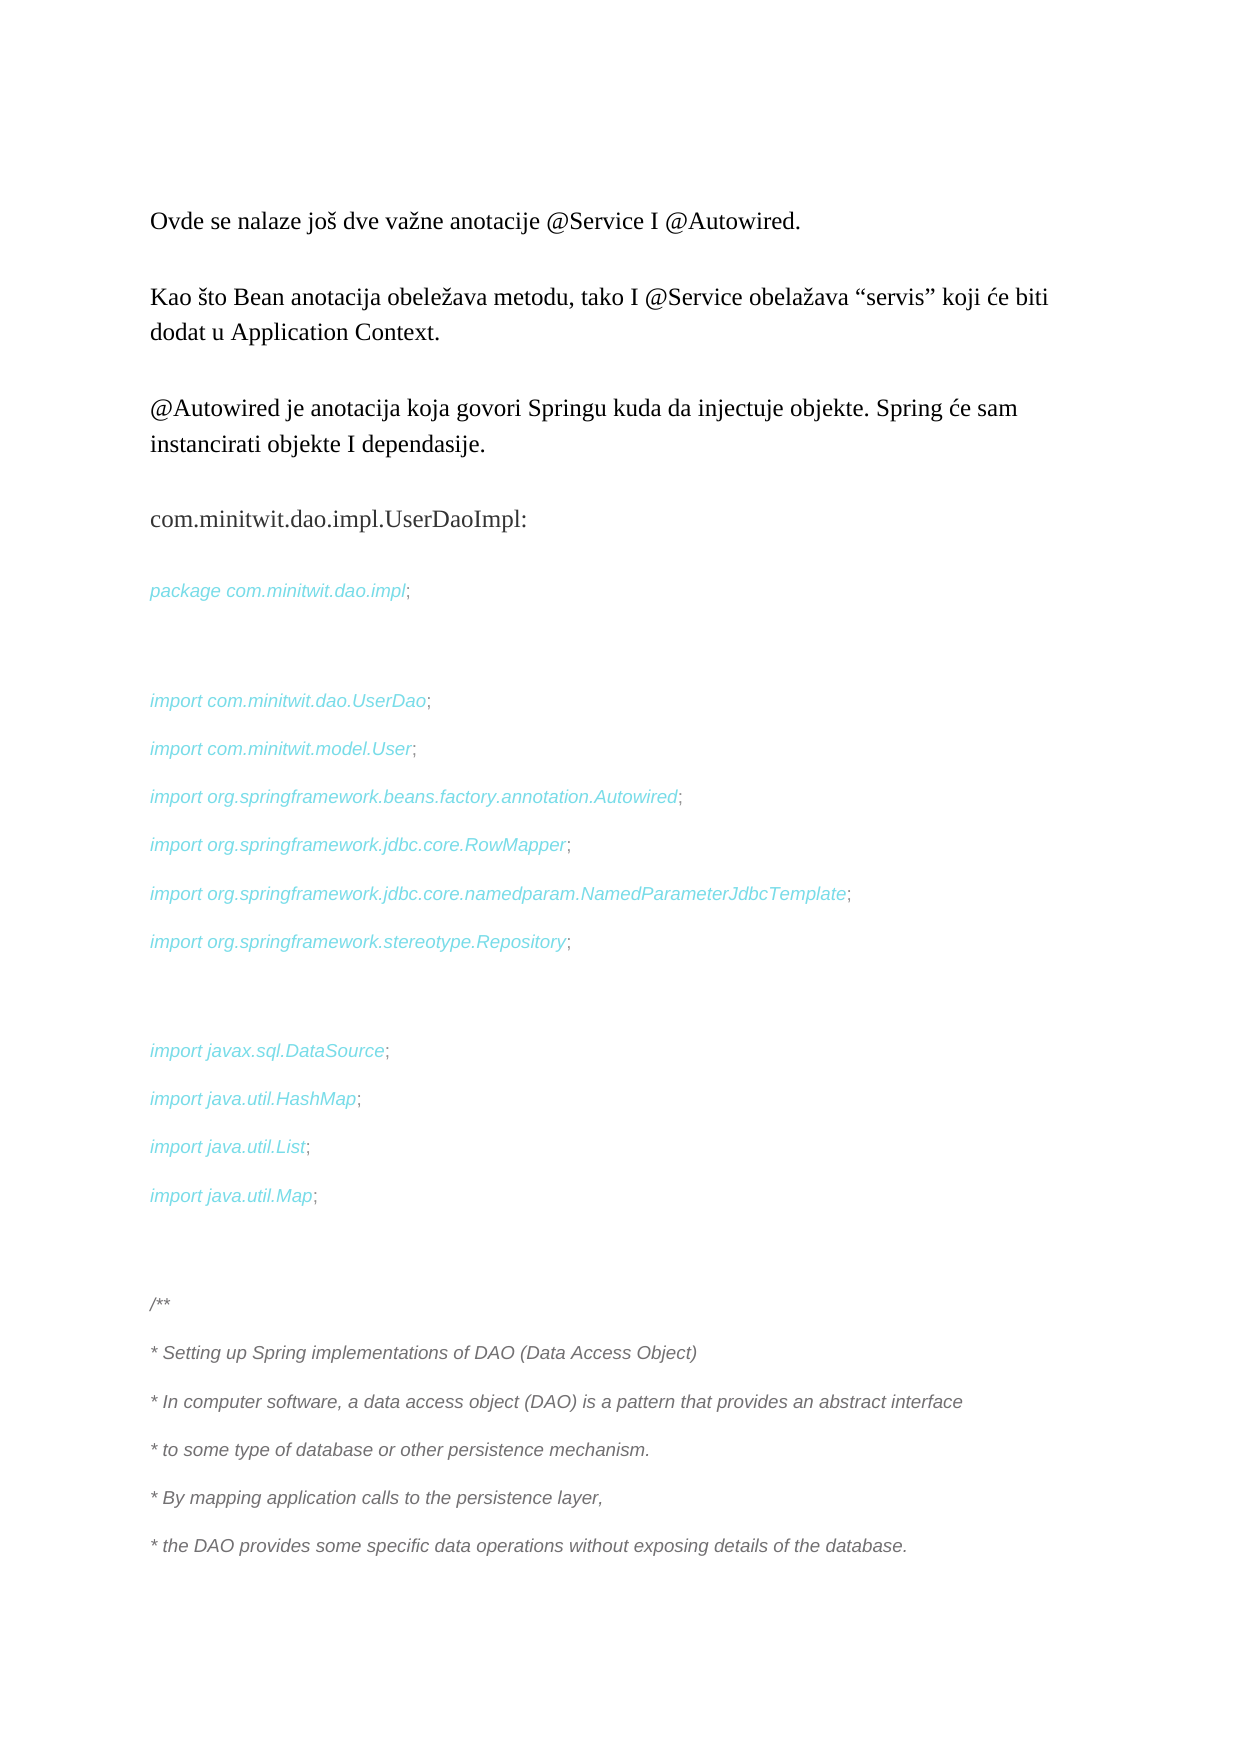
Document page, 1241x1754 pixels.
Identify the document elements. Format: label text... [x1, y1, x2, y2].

text import java.util.HashMap; [150, 1088, 1090, 1110]
text * By mapping application calls to the persistence layer, [150, 1487, 1090, 1508]
text import com.minitwit.model.User; [150, 738, 1090, 759]
text import org.springframework.beans.factory.annotation.Autowired; [150, 786, 1090, 807]
text package com.minitwit.dao.impl; [150, 580, 1090, 602]
text * In computer software, a data access object (DAO) is a pattern that provides an abstract interface [150, 1390, 1090, 1412]
text import org.springframework.stereotype.Repository; [150, 931, 1090, 952]
text import java.util.List; [150, 1136, 1090, 1158]
text import org.springframework.jdbc.core.namedparam.NamedParameterJdbcTemplate; [150, 882, 1090, 904]
text /** [150, 1294, 1090, 1316]
text import com.minitwit.dao.UserDao; [150, 689, 1090, 711]
text * the DAO provides some specific data operations without exposing details of the database. [150, 1535, 1090, 1557]
text * to some type of database or other persistence mechanism. [150, 1439, 1090, 1460]
text * Setting up Spring implementations of DAO (Data Access Object) [150, 1342, 1090, 1364]
text import javax.sql.DataSource; [150, 1040, 1090, 1061]
text Ovde se nalaze još dve važne anotacije @Service I @Autowired. [150, 206, 1090, 235]
text import java.util.Map; [150, 1184, 1090, 1206]
text com.minitwit.dao.impl.UserDaoImpl: [150, 504, 1090, 533]
text @Autowired je anotacija koja govori Springu kuda da injectuje objekte. Spring će sam instancirati objekte I dependasije. [150, 393, 1090, 458]
text Kao što Bean anotacija obeležava metodu, tako I @Service obelažava “servis” koji će biti dodat u Application Context. [150, 282, 1090, 346]
text import org.springframework.jdbc.core.RowMapper; [150, 834, 1090, 856]
